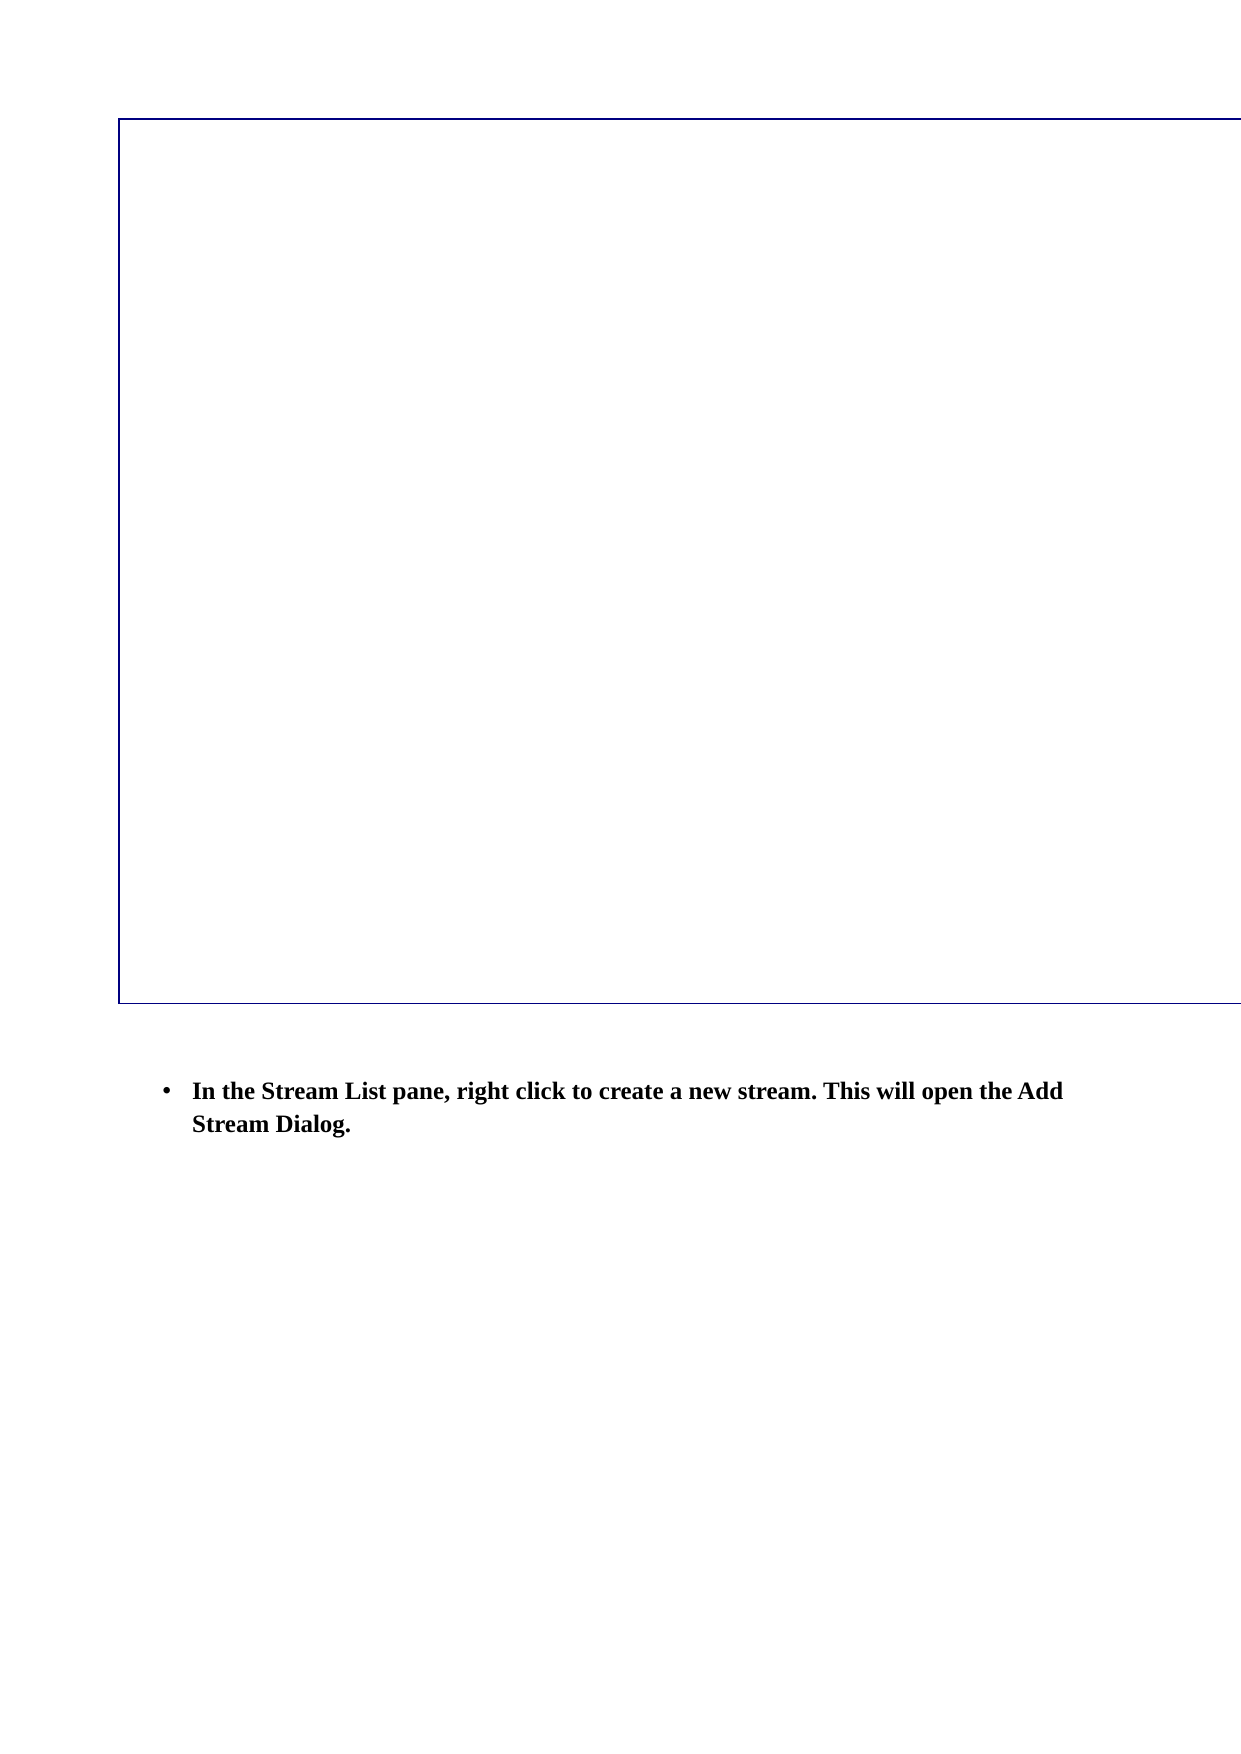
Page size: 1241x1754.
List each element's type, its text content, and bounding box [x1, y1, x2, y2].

list In the Stream List pane, right click to create a new stream. This will open the Add Stream Dialog. [162, 1076, 1122, 1138]
